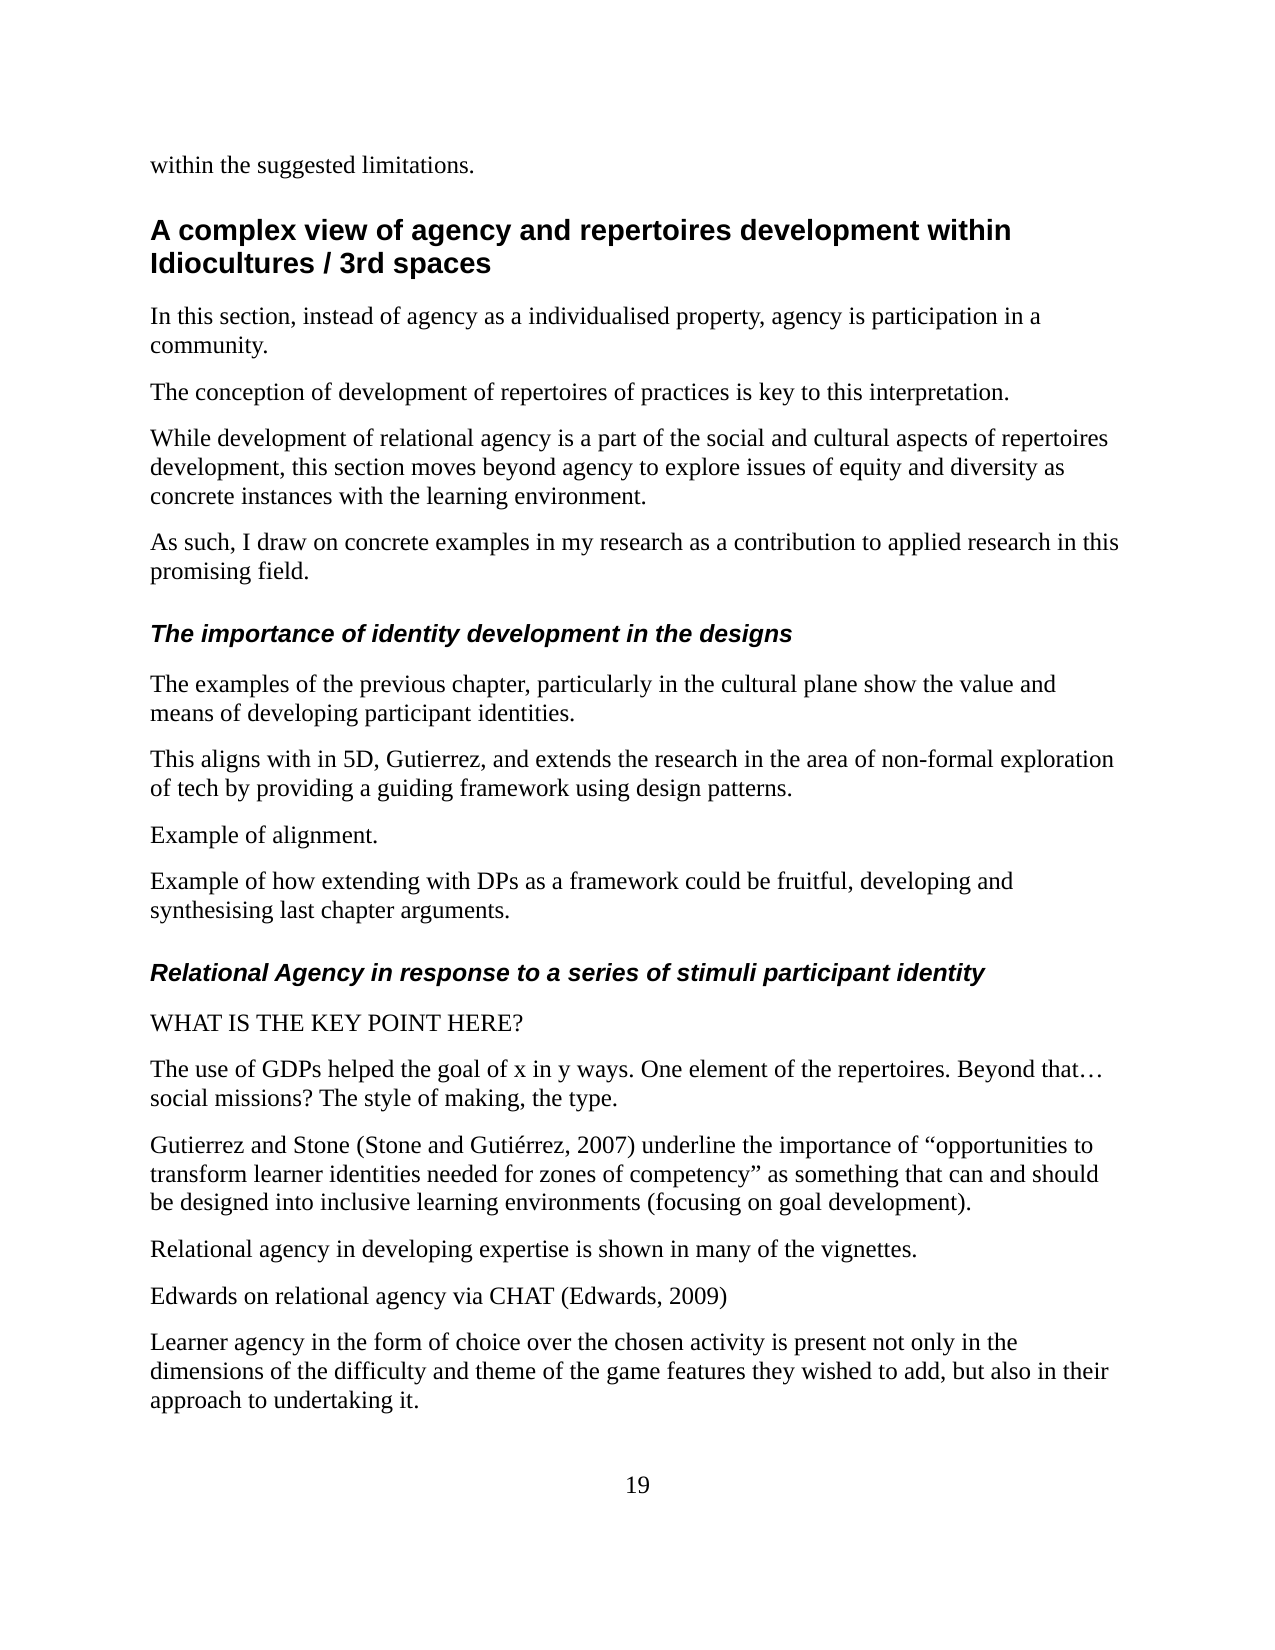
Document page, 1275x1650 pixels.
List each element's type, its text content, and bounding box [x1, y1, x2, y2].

text The conception of development of repertoires of practices is key to this interpretation. [150, 377, 1125, 405]
text Example of alignment. [150, 820, 1125, 848]
text Relational agency in developing expertise is shown in many of the vignettes. [150, 1234, 1125, 1263]
text This aligns with in 5D, Gutierrez, and extends the research in the area of non-formal exploration of tech by providing a guiding framework using design patterns. [150, 744, 1125, 802]
text Example of how extending with DPs as a framework could be fruitful, developing and synthesising last chapter arguments. [150, 866, 1125, 924]
text The examples of the previous chapter, particularly in the cultural plane show the value and means of developing participant identities. [150, 669, 1125, 726]
subtitle The importance of identity development in the designs [150, 619, 1125, 647]
text As such, I draw on concrete examples in my research as a contribution to applied research in this promising field. [150, 527, 1125, 585]
text Learner agency in the form of choice over the chosen activity is present not only in the dimensions of the difficulty and theme of the game features they wished to add, but also in their approach to undertaking it. [150, 1327, 1125, 1414]
text Edwards on relational agency via CHAT (Edwards, 2009) [150, 1281, 1125, 1309]
text The use of GDPs helped the goal of x in y ways. One element of the repertoires. Beyond that… social missions? The style of making, the type. [150, 1054, 1125, 1112]
text In this section, instead of agency as a individualised property, agency is participation in a community. [150, 301, 1125, 359]
subtitle A complex view of agency and repertoires development within Idiocultures / 3rd spaces [150, 213, 1125, 280]
subtitle Relational Agency in response to a series of stimuli participant identity [150, 958, 1125, 986]
text WHAT IS THE KEY POINT HERE? [150, 1008, 1125, 1037]
text While development of relational agency is a part of the social and cultural aspects of repertoires development, this section moves beyond agency to explore issues of equity and diversity as concrete instances with the learning environment. [150, 423, 1125, 509]
text within the suggested limitations. [150, 150, 1125, 179]
text Gutierrez and Stone (Stone and Gutiérrez, 2007) underline the importance of “opportunities to transform learner identities needed for zones of competency” as something that can and should be designed into inclusive learning environments (focusing on goal development). [150, 1130, 1125, 1216]
